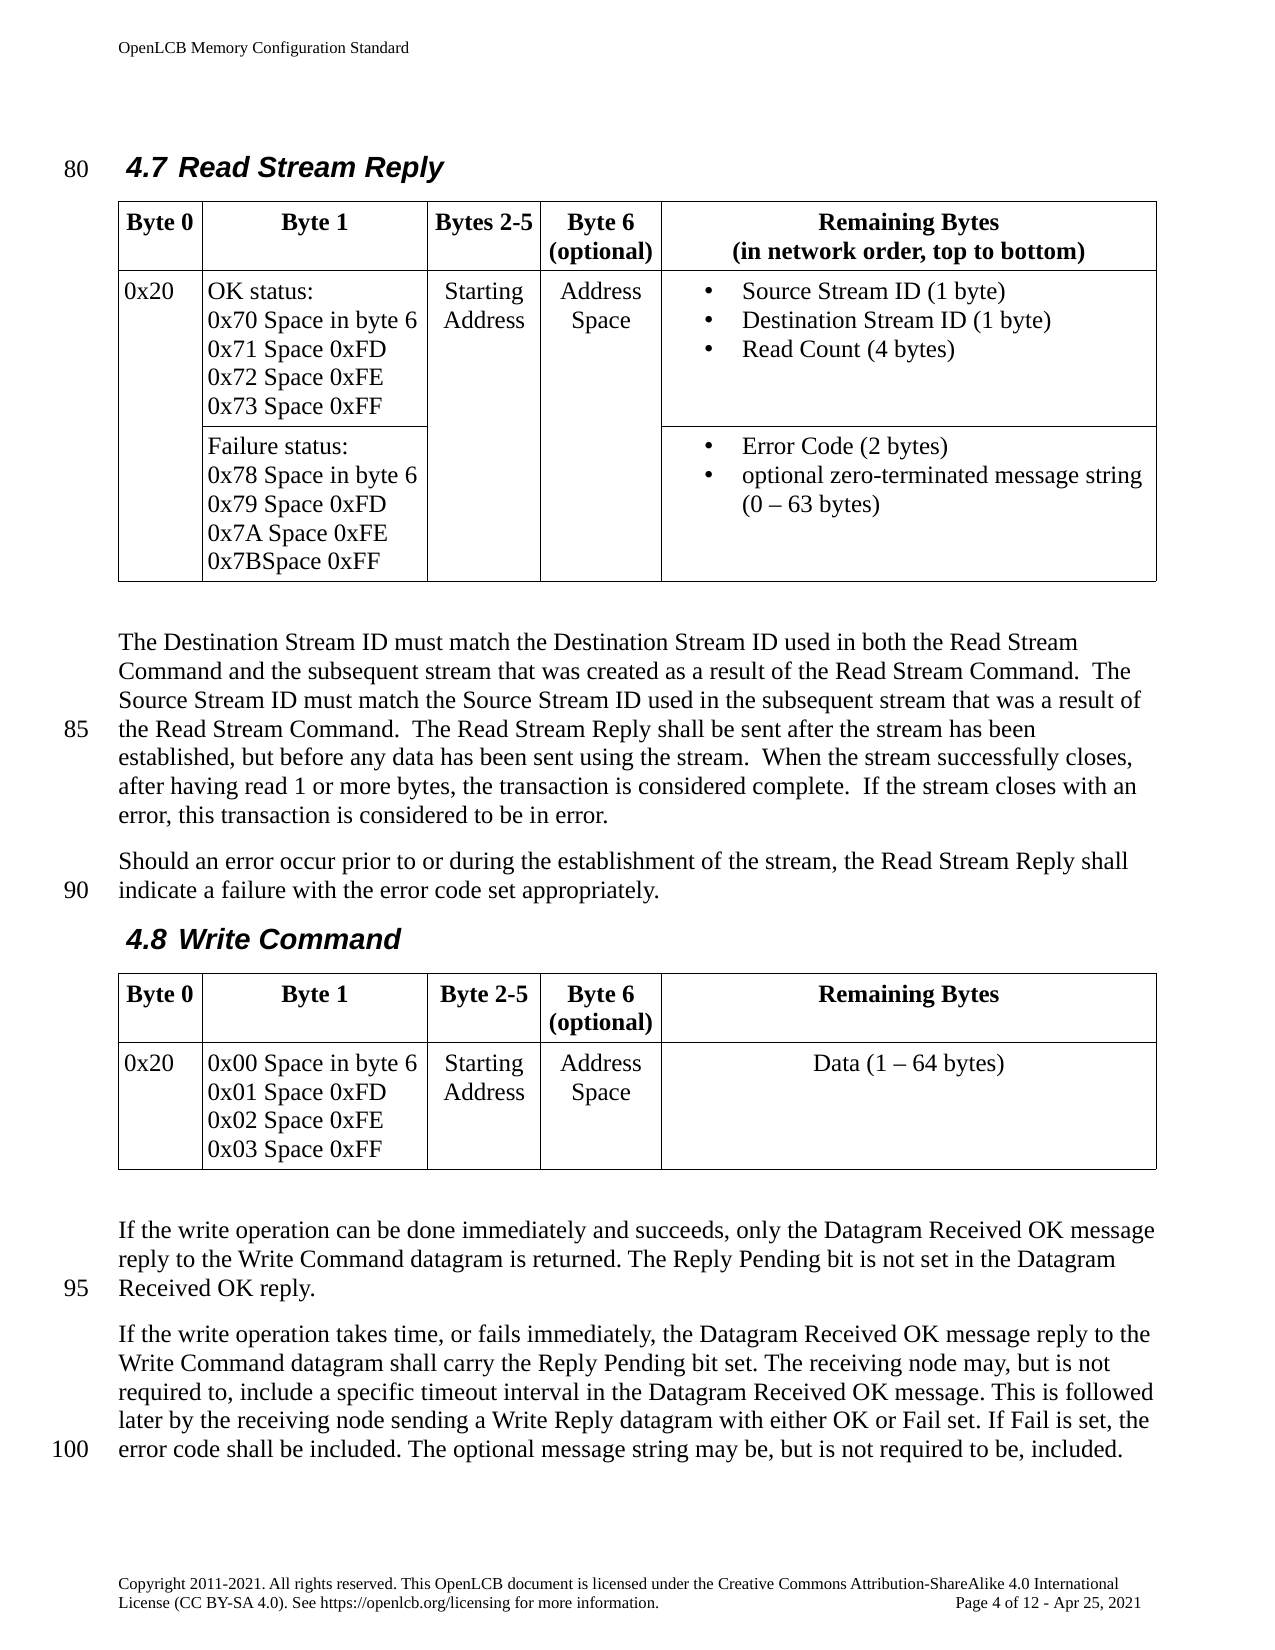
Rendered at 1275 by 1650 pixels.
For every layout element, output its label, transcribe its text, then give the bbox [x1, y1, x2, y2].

table_header Byte 0 [119, 202, 202, 270]
table_cell Source Stream ID (1 byte) Destination Stream ID (1 byte) Read Count (4 bytes) [662, 271, 1156, 426]
table_cell 0x20 [119, 271, 202, 581]
table_header Byte 2-5 [428, 974, 540, 1042]
table_header Byte 6 (optional) [541, 202, 661, 270]
text If the write operation can be done immediately and succeeds, only the Datagram Received OK message reply to the Write Command datagram is returned. The Reply Pending bit is not set in the Datagram Received OK reply. [118, 1215, 1157, 1301]
text Should an error occur prior to or during the establishment of the stream, the Read Stream Reply shall indicate a failure with the error code set appropriately. [118, 846, 1157, 904]
table_cell 0x20 [119, 1043, 202, 1168]
table_header Byte 6 (optional) [541, 974, 661, 1042]
table_cell Data (1 – 64 bytes) [662, 1043, 1156, 1168]
text If the write operation takes time, or fails immediately, the Datagram Received OK message reply to the Write Command datagram shall carry the Reply Pending bit set. The receiving node may, but is not required to, include a specific timeout interval in the Datagram Received OK message. This is followed later by the receiving node sending a Write Reply datagram with either OK or Fail set. If Fail is set, the error code shall be included. The optional message string may be, but is not required to be, included. [118, 1319, 1157, 1463]
table_header Remaining Bytes [662, 974, 1156, 1042]
table_header Byte 1 [203, 202, 427, 270]
table_header Remaining Bytes (in network order, top to bottom) [662, 202, 1156, 270]
table_cell 0x00 Space in byte 6 0x01 Space 0xFD 0x02 Space 0xFE 0x03 Space 0xFF [203, 1043, 427, 1168]
table_cell Starting Address [428, 1043, 540, 1168]
table_header Byte 0 [119, 974, 202, 1042]
subtitle Read Stream Reply [118, 150, 1157, 183]
table_header Bytes 2-5 [428, 202, 540, 270]
table_cell Address Space [541, 271, 661, 581]
text The Destination Stream ID must match the Destination Stream ID used in both the Read Stream Command and the subsequent stream that was created as a result of the Read Stream Command. The Source Stream ID must match the Source Stream ID used in the subsequent stream that was a result of the Read Stream Command. The Read Stream Reply shall be sent after the stream has been established, but before any data has been sent using the stream. When the stream successfully closes, after having read 1 or more bytes, the transaction is considered complete. If the stream closes with an error, this transaction is considered to be in error. [118, 627, 1157, 829]
table_header Byte 1 [203, 974, 427, 1042]
subtitle Write Command [118, 922, 1157, 955]
table_cell Address Space [541, 1043, 661, 1168]
table_cell Starting Address [428, 271, 540, 581]
table_cell OK status: 0x70 Space in byte 6 0x71 Space 0xFD 0x72 Space 0xFE 0x73 Space 0xFF [203, 271, 427, 426]
table_cell Error Code (2 bytes) optional zero-terminated message string (0 – 63 bytes) [662, 427, 1156, 581]
table_cell Failure status: 0x78 Space in byte 6 0x79 Space 0xFD 0x7A Space 0xFE 0x7BSpace 0xFF [203, 427, 427, 581]
